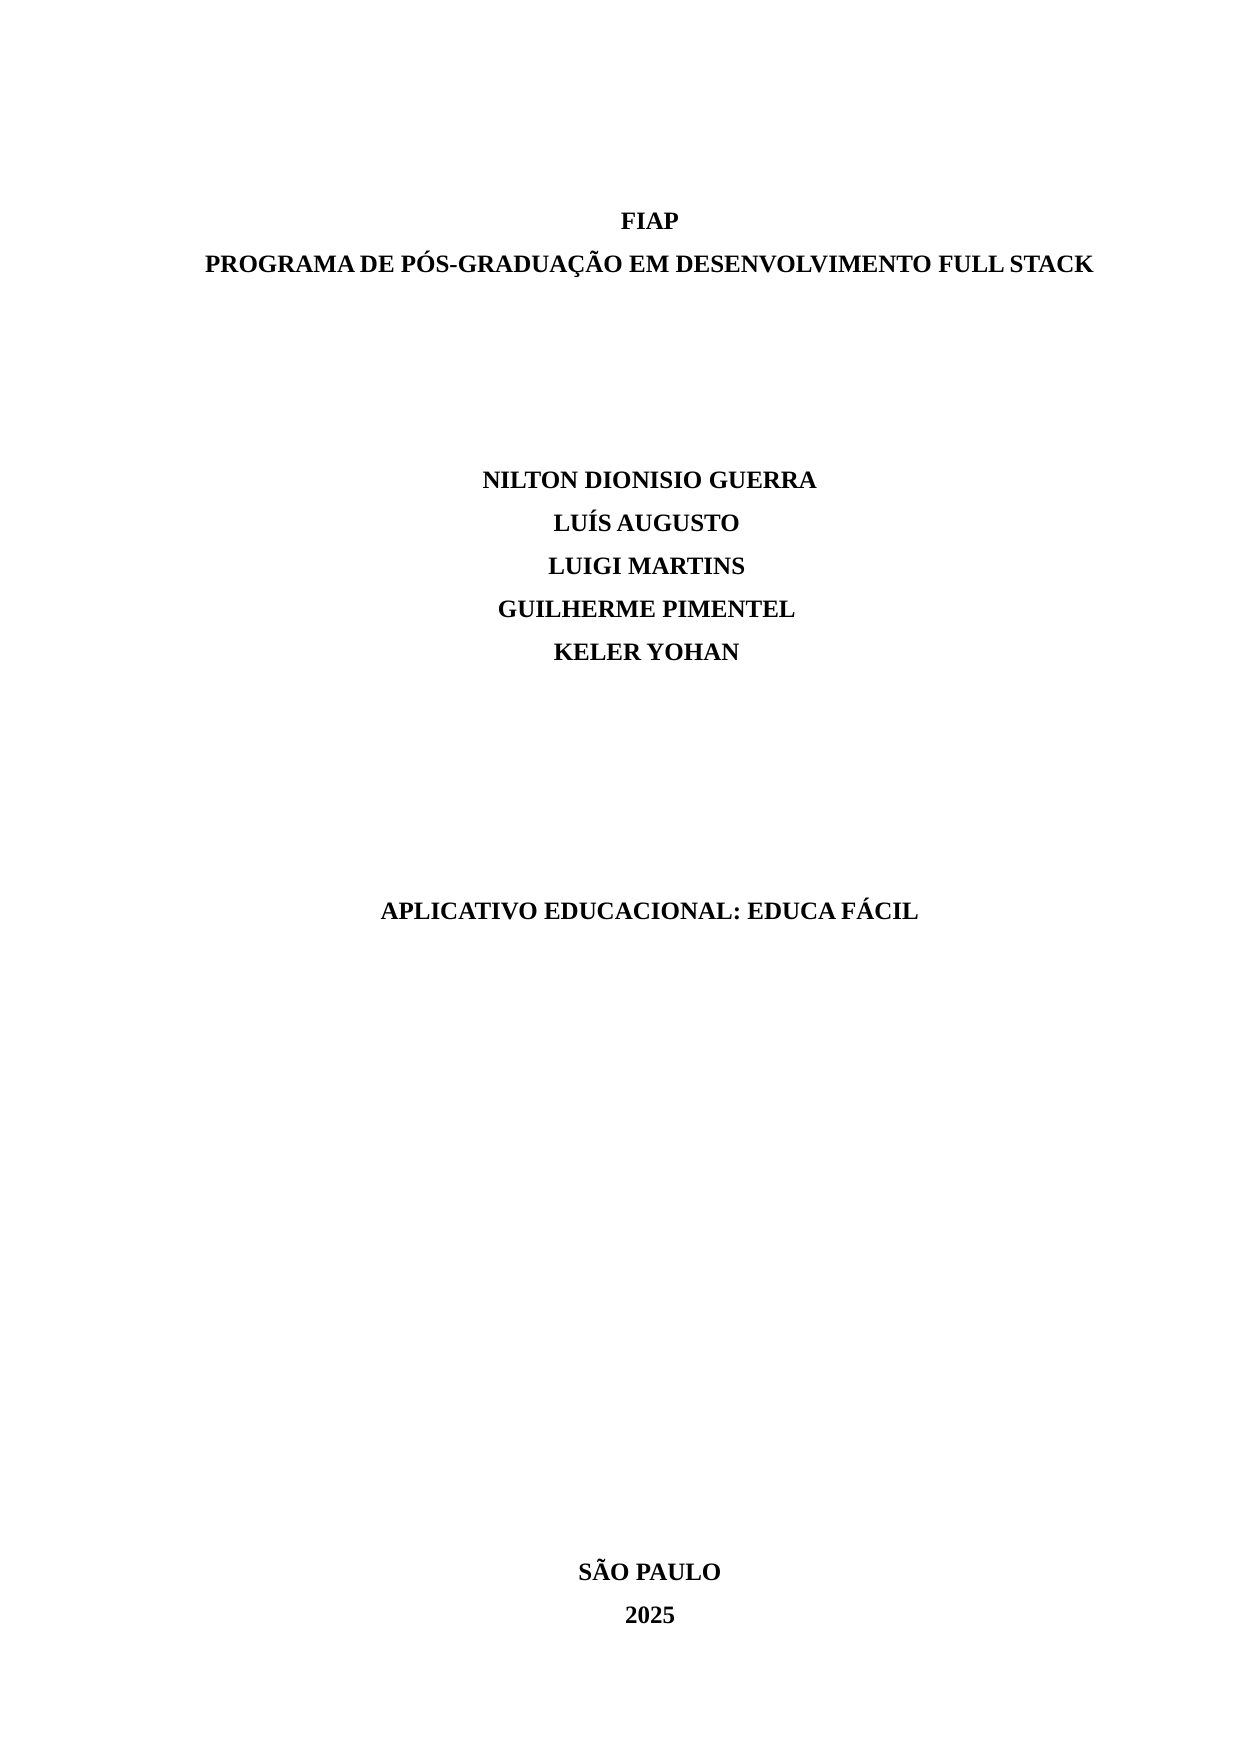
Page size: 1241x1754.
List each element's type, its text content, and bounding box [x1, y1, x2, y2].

text FIAP [177, 206, 1122, 235]
text KELER YOHAN [177, 637, 1122, 666]
text NILTON DIONISIO GUERRA [177, 465, 1122, 493]
text APLICATIVO EDUCACIONAL: EDUCA FÁCIL [177, 896, 1122, 925]
text SÃO PAULO [177, 1557, 1122, 1586]
text LUIGI MARTINS [177, 551, 1122, 580]
text LUÍS AUGUSTO [177, 508, 1122, 537]
text 2025 [177, 1600, 1122, 1629]
text PROGRAMA DE PÓS-GRADUAÇÃO EM DESENVOLVIMENTO FULL STACK [177, 249, 1122, 278]
text GUILHERME PIMENTEL [177, 594, 1122, 623]
